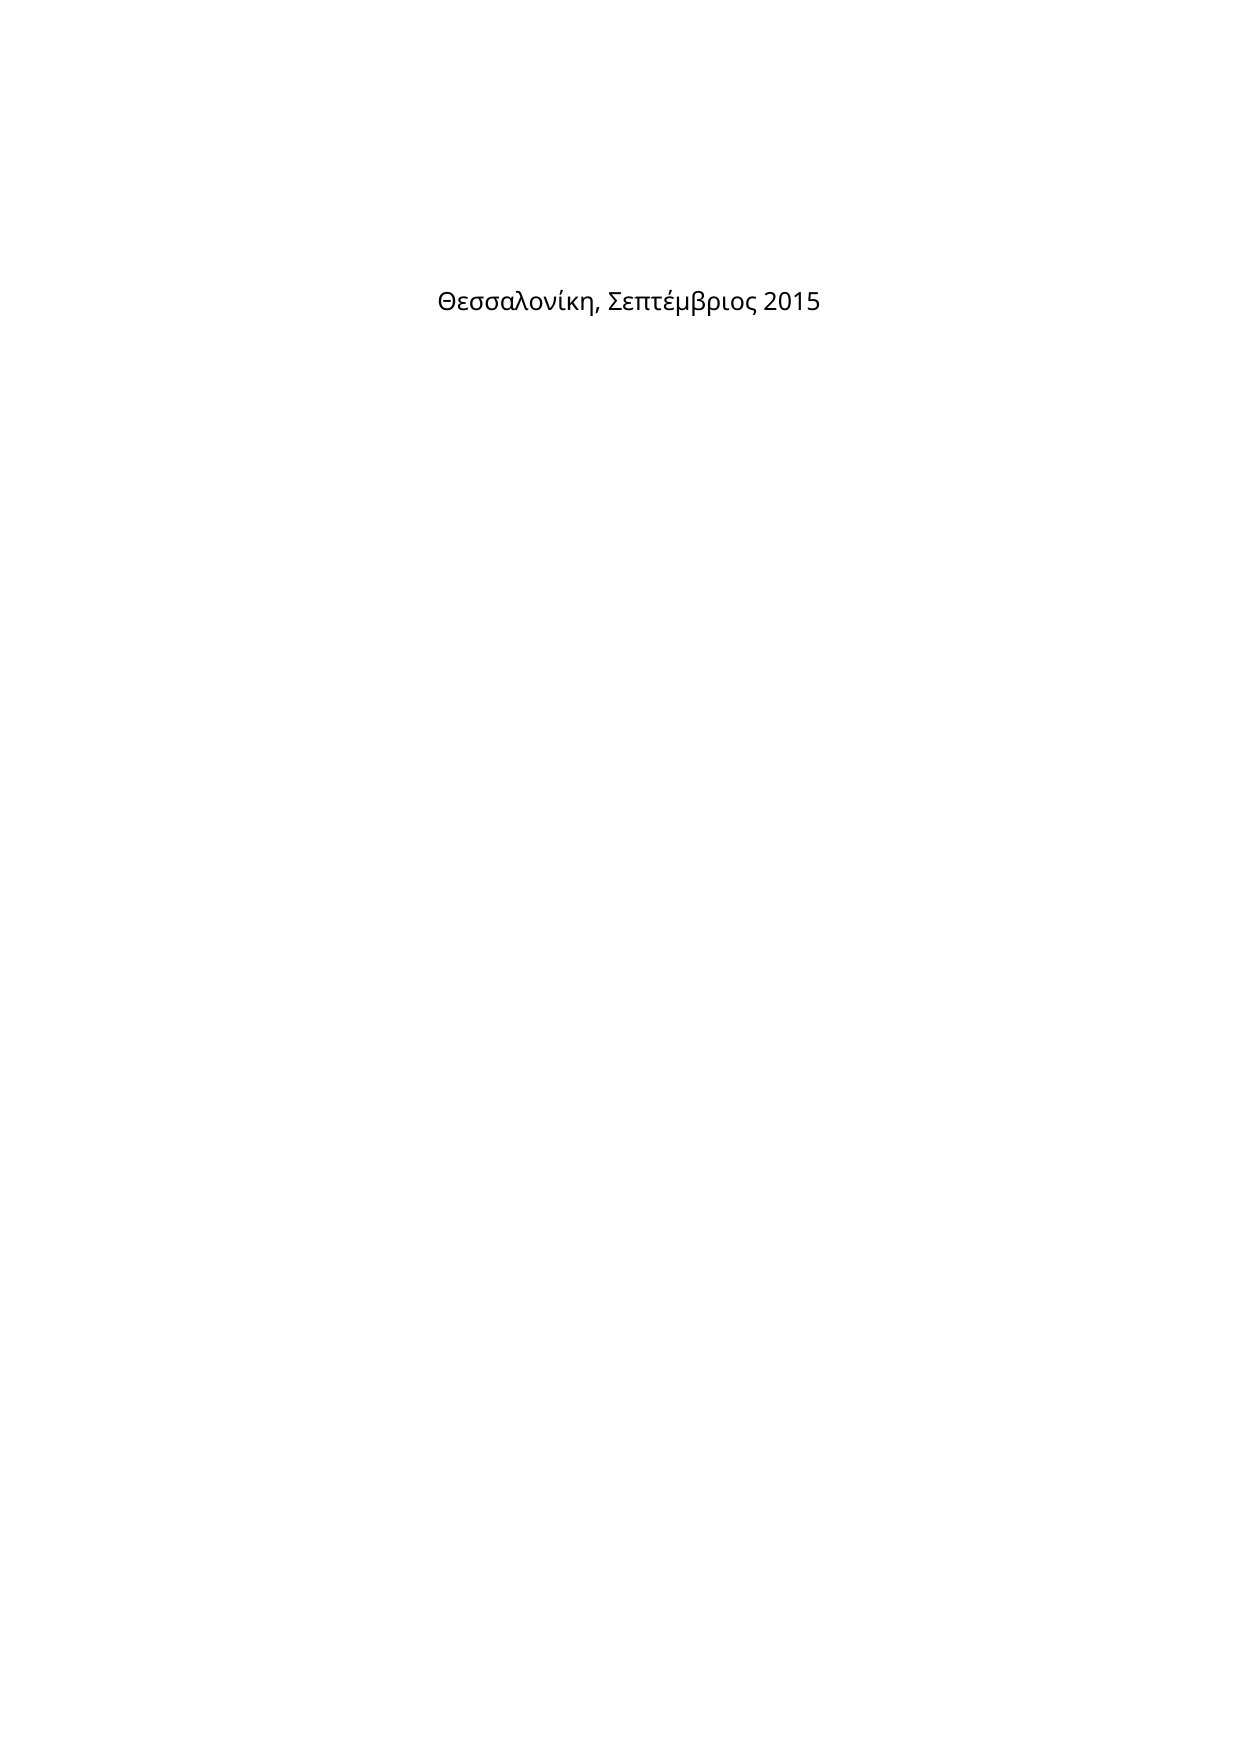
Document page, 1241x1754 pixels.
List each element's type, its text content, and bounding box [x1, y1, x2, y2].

text Θεσσαλονίκη, Σεπτέμβριος 2015 [165, 284, 1092, 318]
